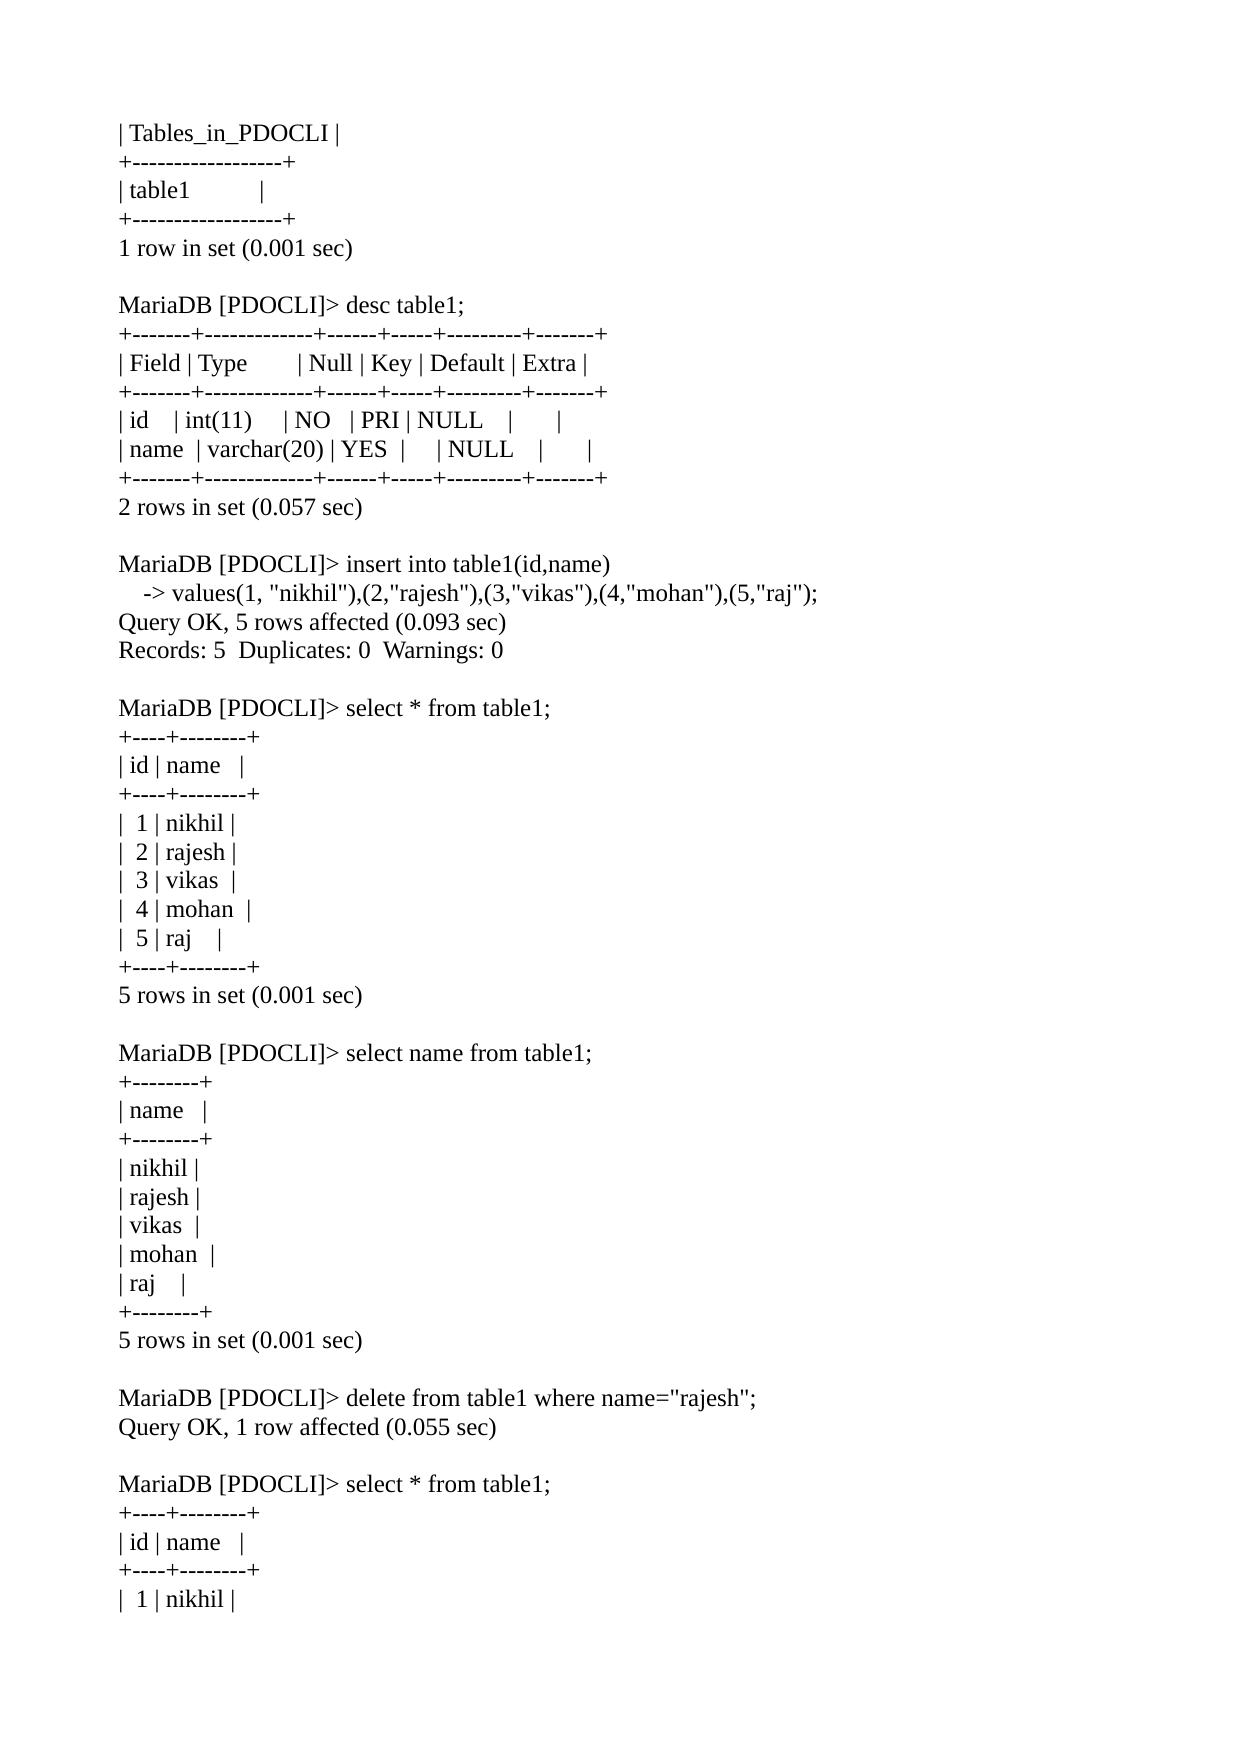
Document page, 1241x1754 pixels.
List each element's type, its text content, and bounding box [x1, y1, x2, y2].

text MariaDB [PDOCLI]> select * from table1; [118, 693, 1122, 722]
text +--------+ [118, 1124, 1122, 1153]
text MariaDB [PDOCLI]> desc table1; [118, 291, 1122, 319]
text | 4 | mohan | [118, 894, 1122, 923]
text Query OK, 1 row affected (0.055 sec) [118, 1412, 1122, 1441]
text +----+--------+ [118, 722, 1122, 751]
text +-------+-------------+------+-----+---------+-------+ [118, 377, 1122, 406]
text +------------------+ [118, 147, 1122, 176]
text +----+--------+ [118, 779, 1122, 808]
text | 5 | raj | [118, 923, 1122, 952]
text | 1 | nikhil | [118, 808, 1122, 837]
text | 3 | vikas | [118, 866, 1122, 894]
text | id | name | [118, 751, 1122, 779]
text 1 row in set (0.001 sec) [118, 233, 1122, 262]
text | 2 | rajesh | [118, 837, 1122, 866]
text +----+--------+ [118, 952, 1122, 981]
text | Field | Type | Null | Key | Default | Extra | [118, 348, 1122, 377]
text 5 rows in set (0.001 sec) [118, 1326, 1122, 1354]
text | rajesh | [118, 1182, 1122, 1211]
text +----+--------+ [118, 1498, 1122, 1527]
text +-------+-------------+------+-----+---------+-------+ [118, 319, 1122, 348]
text | name | [118, 1096, 1122, 1124]
text | 1 | nikhil | [118, 1584, 1122, 1613]
text 5 rows in set (0.001 sec) [118, 981, 1122, 1009]
text MariaDB [PDOCLI]> select name from table1; [118, 1038, 1122, 1067]
text | vikas | [118, 1211, 1122, 1239]
text +--------+ [118, 1297, 1122, 1326]
text | mohan | [118, 1239, 1122, 1268]
text | name | varchar(20) | YES | | NULL | | [118, 434, 1122, 463]
text | Tables_in_PDOCLI | [118, 118, 1122, 147]
text 2 rows in set (0.057 sec) [118, 492, 1122, 521]
text -> values(1, "nikhil"),(2,"rajesh"),(3,"vikas"),(4,"mohan"),(5,"raj"); [118, 578, 1122, 607]
text Records: 5 Duplicates: 0 Warnings: 0 [118, 636, 1122, 664]
text | table1 | [118, 176, 1122, 204]
text +----+--------+ [118, 1556, 1122, 1584]
text Query OK, 5 rows affected (0.093 sec) [118, 607, 1122, 636]
text +-------+-------------+------+-----+---------+-------+ [118, 463, 1122, 492]
text MariaDB [PDOCLI]> insert into table1(id,name) [118, 549, 1122, 578]
text | raj | [118, 1268, 1122, 1297]
text MariaDB [PDOCLI]> select * from table1; [118, 1469, 1122, 1498]
text | id | name | [118, 1527, 1122, 1556]
text | id | int(11) | NO | PRI | NULL | | [118, 406, 1122, 434]
text | nikhil | [118, 1153, 1122, 1182]
text MariaDB [PDOCLI]> delete from table1 where name="rajesh"; [118, 1383, 1122, 1412]
text +------------------+ [118, 204, 1122, 233]
text +--------+ [118, 1067, 1122, 1096]
